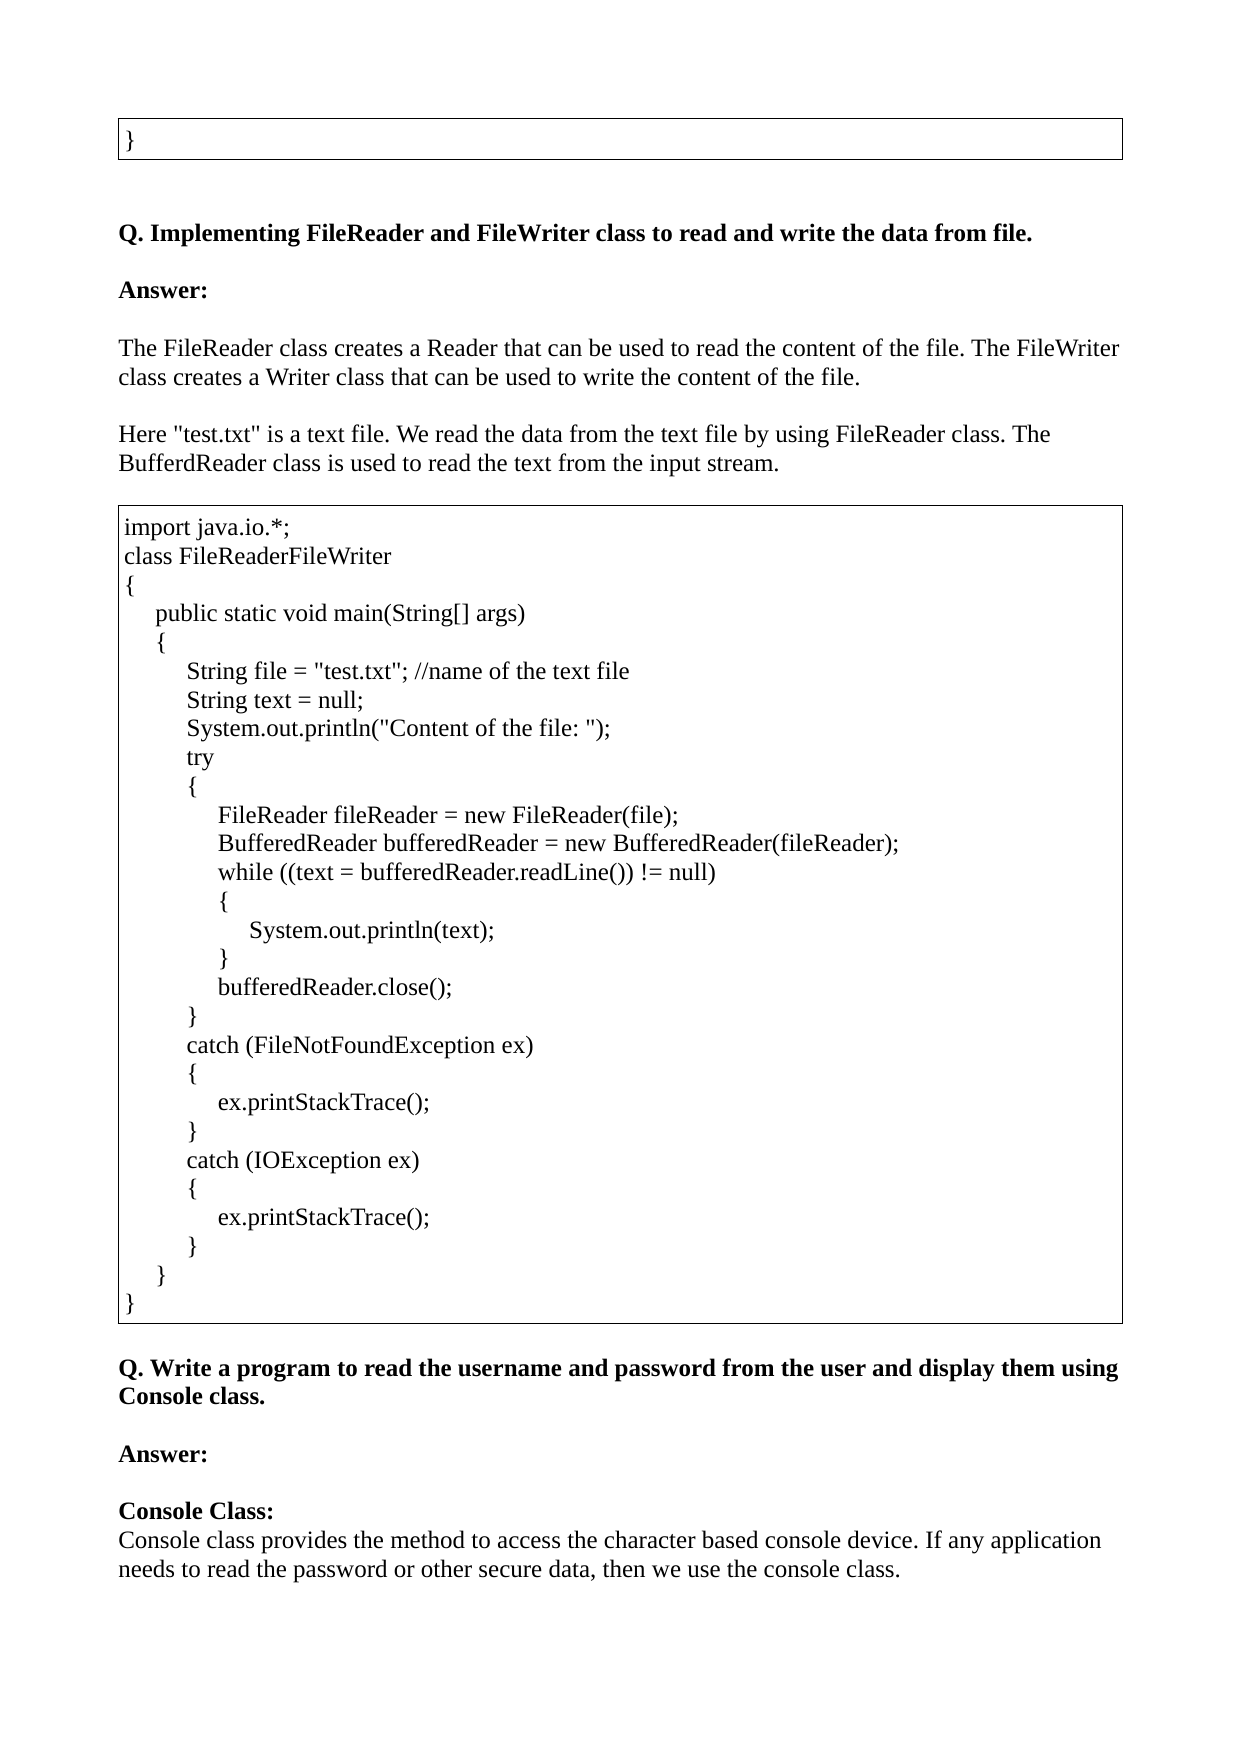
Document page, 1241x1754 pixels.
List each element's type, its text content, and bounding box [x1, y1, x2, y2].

table_header } [119, 119, 1122, 159]
text Q. Implementing FileReader and FileWriter class to read and write the data from file. Answer: The FileReader class creates a Reader that can be used to read the content of the file. The FileWriter class creates a Writer class that can be used to write the content of the file. Here "test.txt" is a text file. We read the data from the text file by using FileReader class. The BufferdReader class is used to read the text from the input stream. [118, 218, 1122, 505]
text Q. Write a program to read the username and password from the user and display them using Console class. Answer: Console Class: Console class provides the method to access the character based console device. If any application needs to read the password or other secure data, then we use the console class. [118, 1353, 1122, 1611]
table_header import java.io.*; class FileReaderFileWriter { public static void main(String[] args) { String file = "test.txt"; //name of the text file String text = null; System.out.println("Content of the file: "); try { FileReader fileReader = new FileReader(file); BufferedReader bufferedReader = new BufferedReader(fileReader); while ((text = bufferedReader.readLine()) != null) { System.out.println(text); } bufferedReader.close(); } catch (FileNotFoundException ex) { ex.printStackTrace(); } catch (IOException ex) { ex.printStackTrace(); } } } [119, 506, 1122, 1323]
